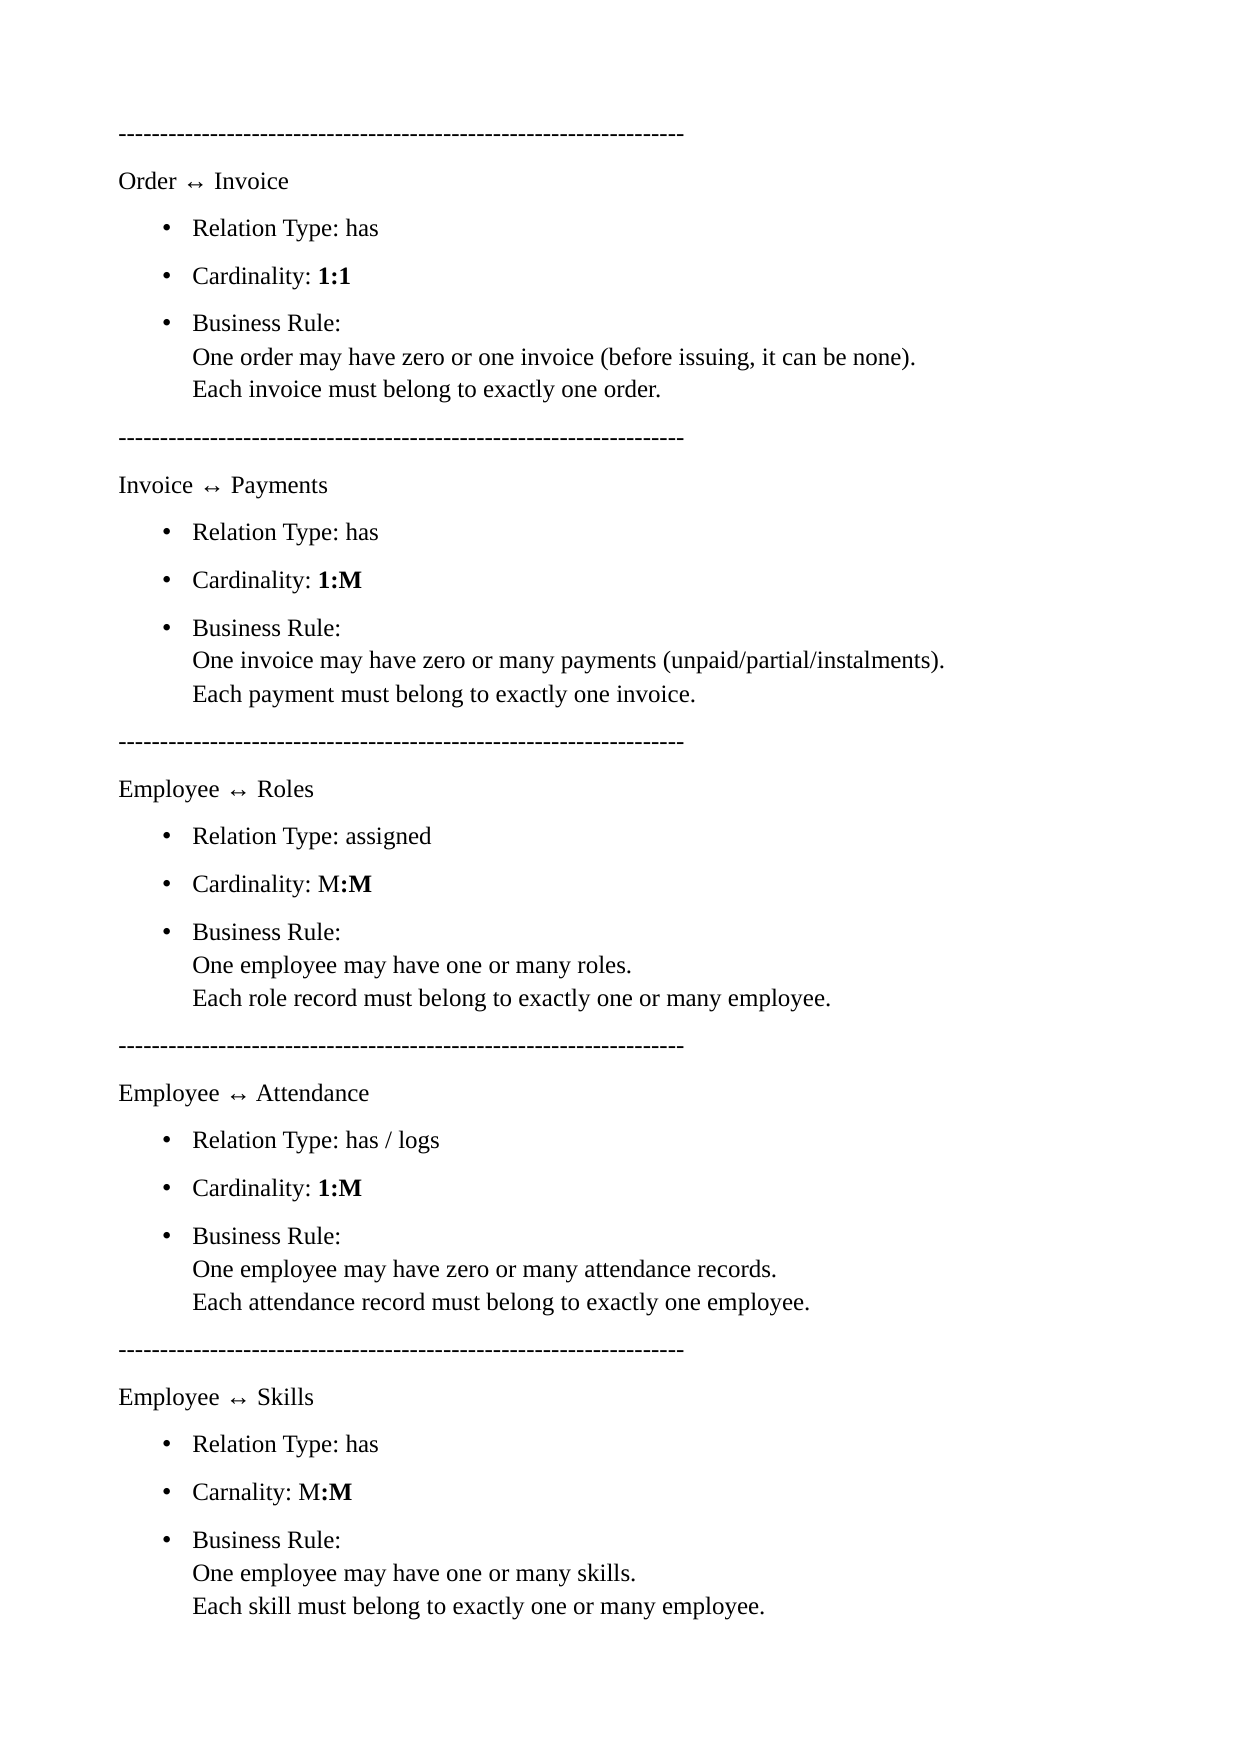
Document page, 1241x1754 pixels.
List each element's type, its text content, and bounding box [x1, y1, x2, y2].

list Cardinality: 1:M [162, 565, 1122, 594]
list Business Rule: One employee may have zero or many attendance records. Each attendance record must belong to exactly one employee. [162, 1221, 1122, 1316]
text Employee ↔ Roles [118, 774, 1122, 803]
list Business Rule: One order may have zero or one invoice (before issuing, it can be none). Each invoice must belong to exactly one order. [162, 308, 1122, 403]
list Relation Type: assigned [162, 821, 1122, 850]
list Business Rule: One employee may have one or many skills. Each skill must belong to exactly one or many employee. [162, 1525, 1122, 1619]
list Cardinality: M:M [162, 869, 1122, 898]
list Carnality: M:M [162, 1477, 1122, 1506]
list Business Rule: One employee may have one or many roles. Each role record must belong to exactly one or many employee. [162, 917, 1122, 1011]
text Order ↔ Invoice [118, 166, 1122, 194]
list Cardinality: 1:M [162, 1173, 1122, 1202]
list Business Rule: One invoice may have zero or many payments (unpaid/partial/instalments). Each payment must belong to exactly one invoice. [162, 613, 1122, 707]
text Employee ↔ Skills [118, 1382, 1122, 1411]
list Cardinality: 1:1 [162, 261, 1122, 290]
text -------------------------------------------------------------------- [118, 726, 1122, 755]
text -------------------------------------------------------------------- [118, 1334, 1122, 1363]
list Relation Type: has / logs [162, 1126, 1122, 1154]
text Invoice ↔ Payments [118, 470, 1122, 498]
text -------------------------------------------------------------------- [118, 1030, 1122, 1059]
text Employee ↔ Attendance [118, 1078, 1122, 1107]
list Relation Type: has [162, 517, 1122, 546]
list Relation Type: has [162, 1429, 1122, 1458]
text -------------------------------------------------------------------- [118, 118, 1122, 147]
text -------------------------------------------------------------------- [118, 422, 1122, 451]
list Relation Type: has [162, 213, 1122, 242]
